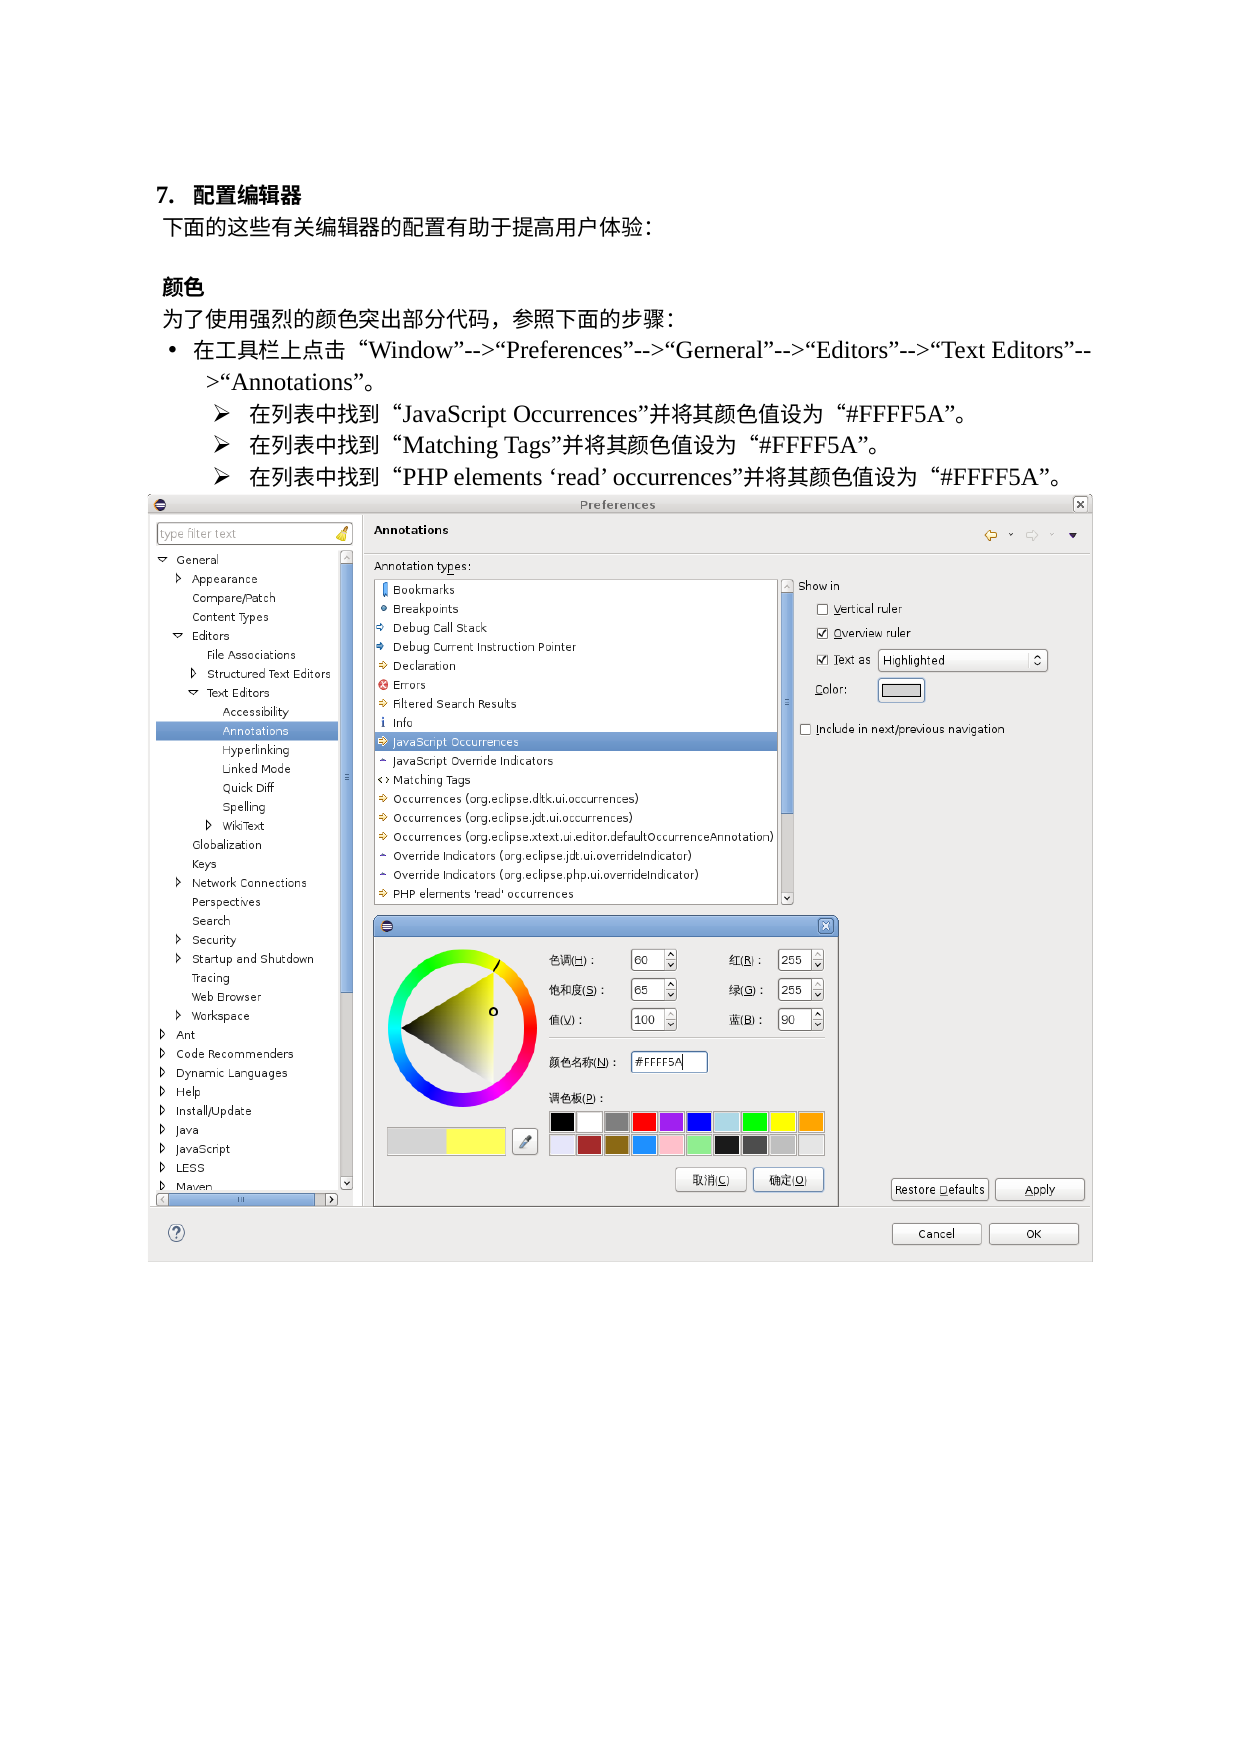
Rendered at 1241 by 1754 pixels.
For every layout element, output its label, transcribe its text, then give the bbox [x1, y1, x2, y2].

list 在工具栏上点击“Window”-->“Preferences”-->“Gerneral”-->“Editors”-->“Text Editors”-->“Annotations”。 [168, 333, 1122, 397]
list 在列表中找到“Matching Tags”并将其颜色值设为“#FFFF5A”。 [212, 428, 1122, 460]
text 为了使用强烈的颜色突出部分代码，参照下面的步骤： [118, 302, 1122, 333]
picture [147, 494, 1093, 1262]
list 在列表中找到“PHP elements ‘read’ occurrences”并将其颜色值设为“#FFFF5A”。 [212, 460, 1122, 492]
text 颜色 [118, 270, 1122, 302]
list 在列表中找到“JavaScript Occurrences”并将其颜色值设为“#FFFF5A”。 [212, 397, 1122, 428]
list 配置编辑器 [156, 178, 1122, 210]
text 下面的这些有关编辑器的配置有助于提高用户体验： [118, 210, 1122, 241]
